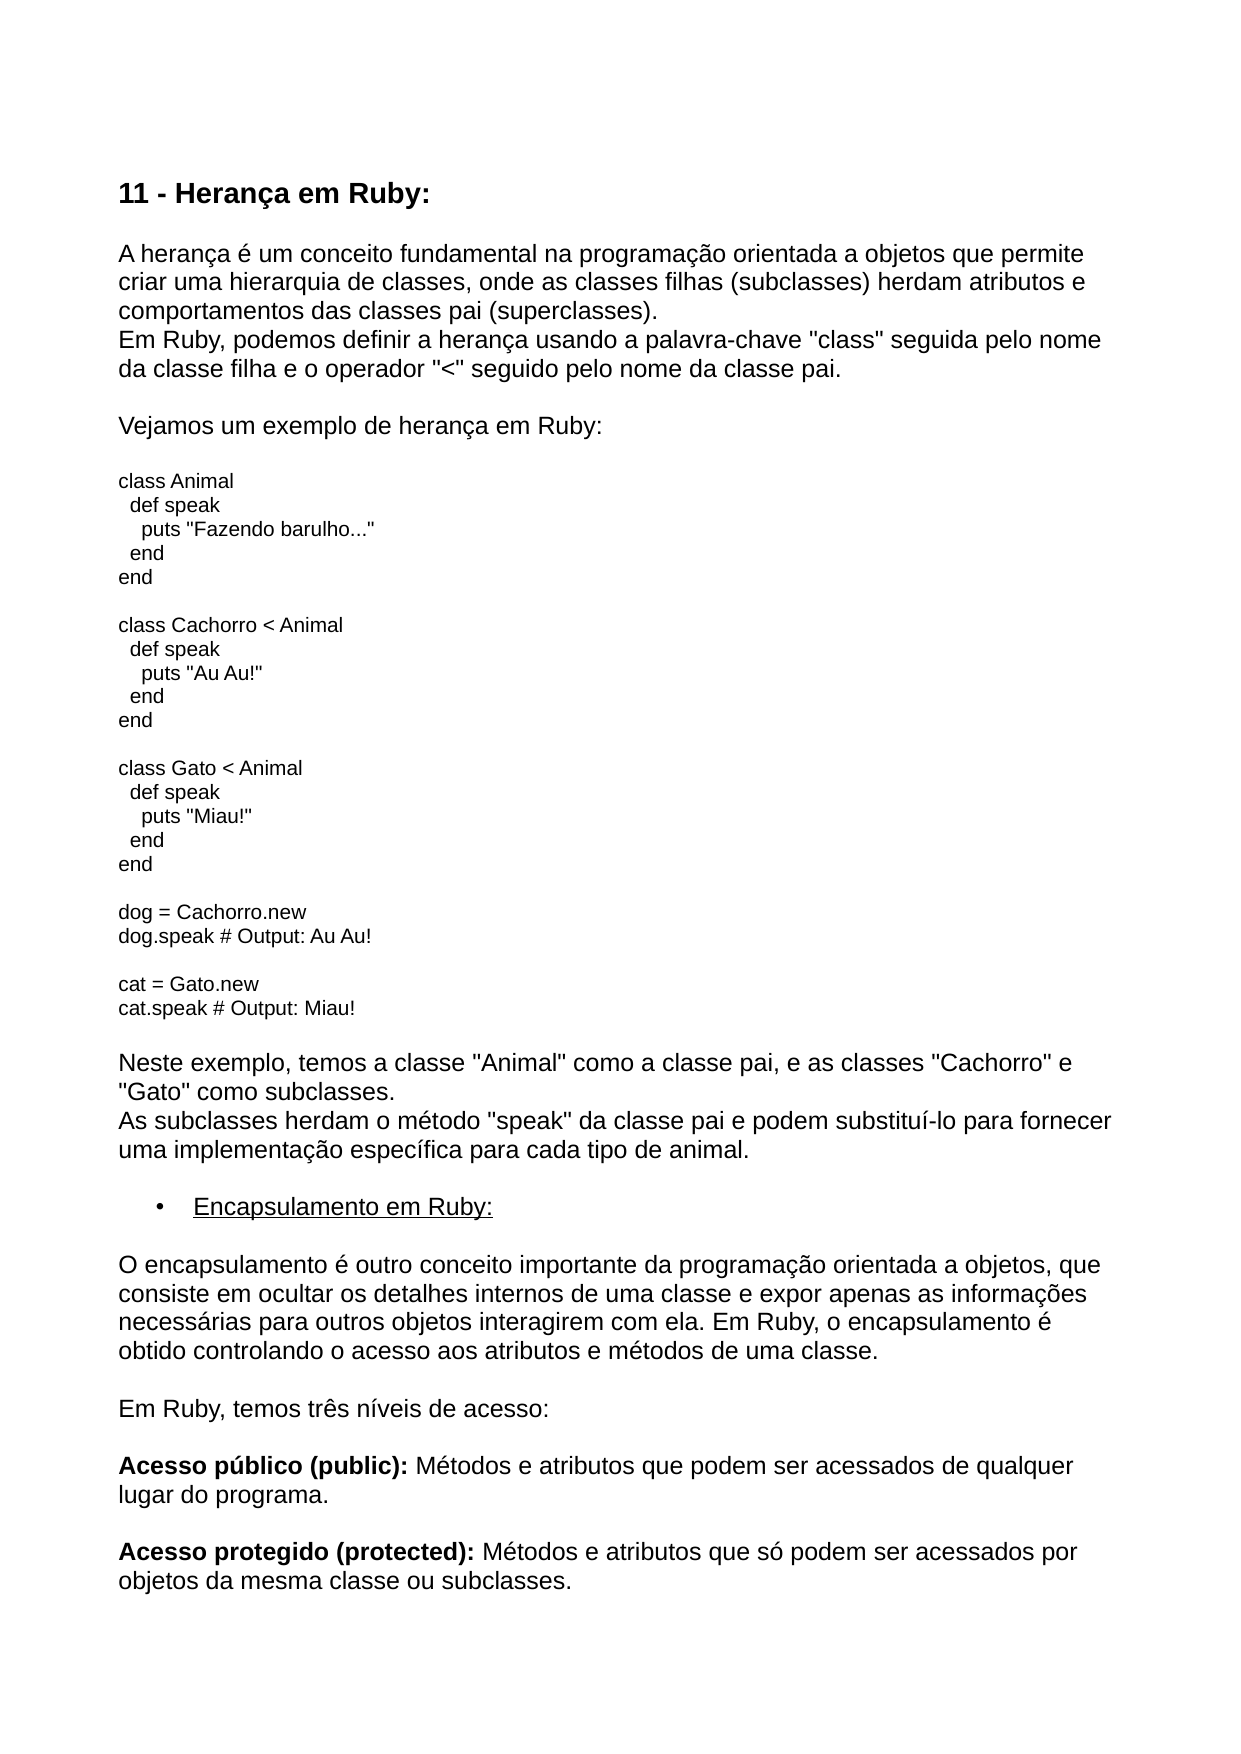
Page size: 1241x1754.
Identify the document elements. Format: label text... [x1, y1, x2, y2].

text A herança é um conceito fundamental na programação orientada a objetos que permite criar uma hierarquia de classes, onde as classes filhas (subclasses) herdam atributos e comportamentos das classes pai (superclasses). [118, 239, 1122, 325]
text def speak [118, 636, 1122, 660]
text def speak [118, 493, 1122, 517]
text dog.speak # Output: Au Au! [118, 924, 1122, 948]
text cat.speak # Output: Miau! [118, 996, 1122, 1020]
text cat = Gato.new [118, 972, 1122, 996]
text Em Ruby, temos três níveis de acesso: [118, 1393, 1122, 1422]
text end [118, 684, 1122, 708]
text Neste exemplo, temos a classe "Animal" como a classe pai, e as classes "Cachorro" e "Gato" como subclasses. [118, 1048, 1122, 1106]
text puts "Miau!" [118, 804, 1122, 828]
text class Cachorro < Animal [118, 612, 1122, 636]
text puts "Au Au!" [118, 660, 1122, 684]
text O encapsulamento é outro conceito importante da programação orientada a objetos, que consiste em ocultar os detalhes internos de uma classe e expor apenas as informações necessárias para outros objetos interagirem com ela. Em Ruby, o encapsulamento é obtido controlando o acesso aos atributos e métodos de uma classe. [118, 1250, 1122, 1365]
text def speak [118, 780, 1122, 804]
text dog = Cachorro.new [118, 900, 1122, 924]
text class Gato < Animal [118, 756, 1122, 780]
text end [118, 564, 1122, 588]
text Acesso público (public): Métodos e atributos que podem ser acessados de qualquer lugar do programa. [118, 1451, 1122, 1508]
text class Animal [118, 469, 1122, 493]
text end [118, 852, 1122, 876]
text Em Ruby, podemos definir a herança usando a palavra-chave "class" seguida pelo nome da classe filha e o operador "<" seguido pelo nome da classe pai. [118, 325, 1122, 382]
text end [118, 541, 1122, 564]
text Vejamos um exemplo de herança em Ruby: [118, 411, 1122, 440]
list Encapsulamento em Ruby: [156, 1192, 1122, 1221]
text Acesso protegido (protected): Métodos e atributos que só podem ser acessados por objetos da mesma classe ou subclasses. [118, 1537, 1122, 1595]
text end [118, 708, 1122, 732]
text end [118, 828, 1122, 852]
text 11 - Herança em Ruby: [118, 176, 1122, 210]
text puts "Fazendo barulho..." [118, 517, 1122, 541]
text As subclasses herdam o método "speak" da classe pai e podem substituí-lo para fornecer uma implementação específica para cada tipo de animal. [118, 1106, 1122, 1163]
